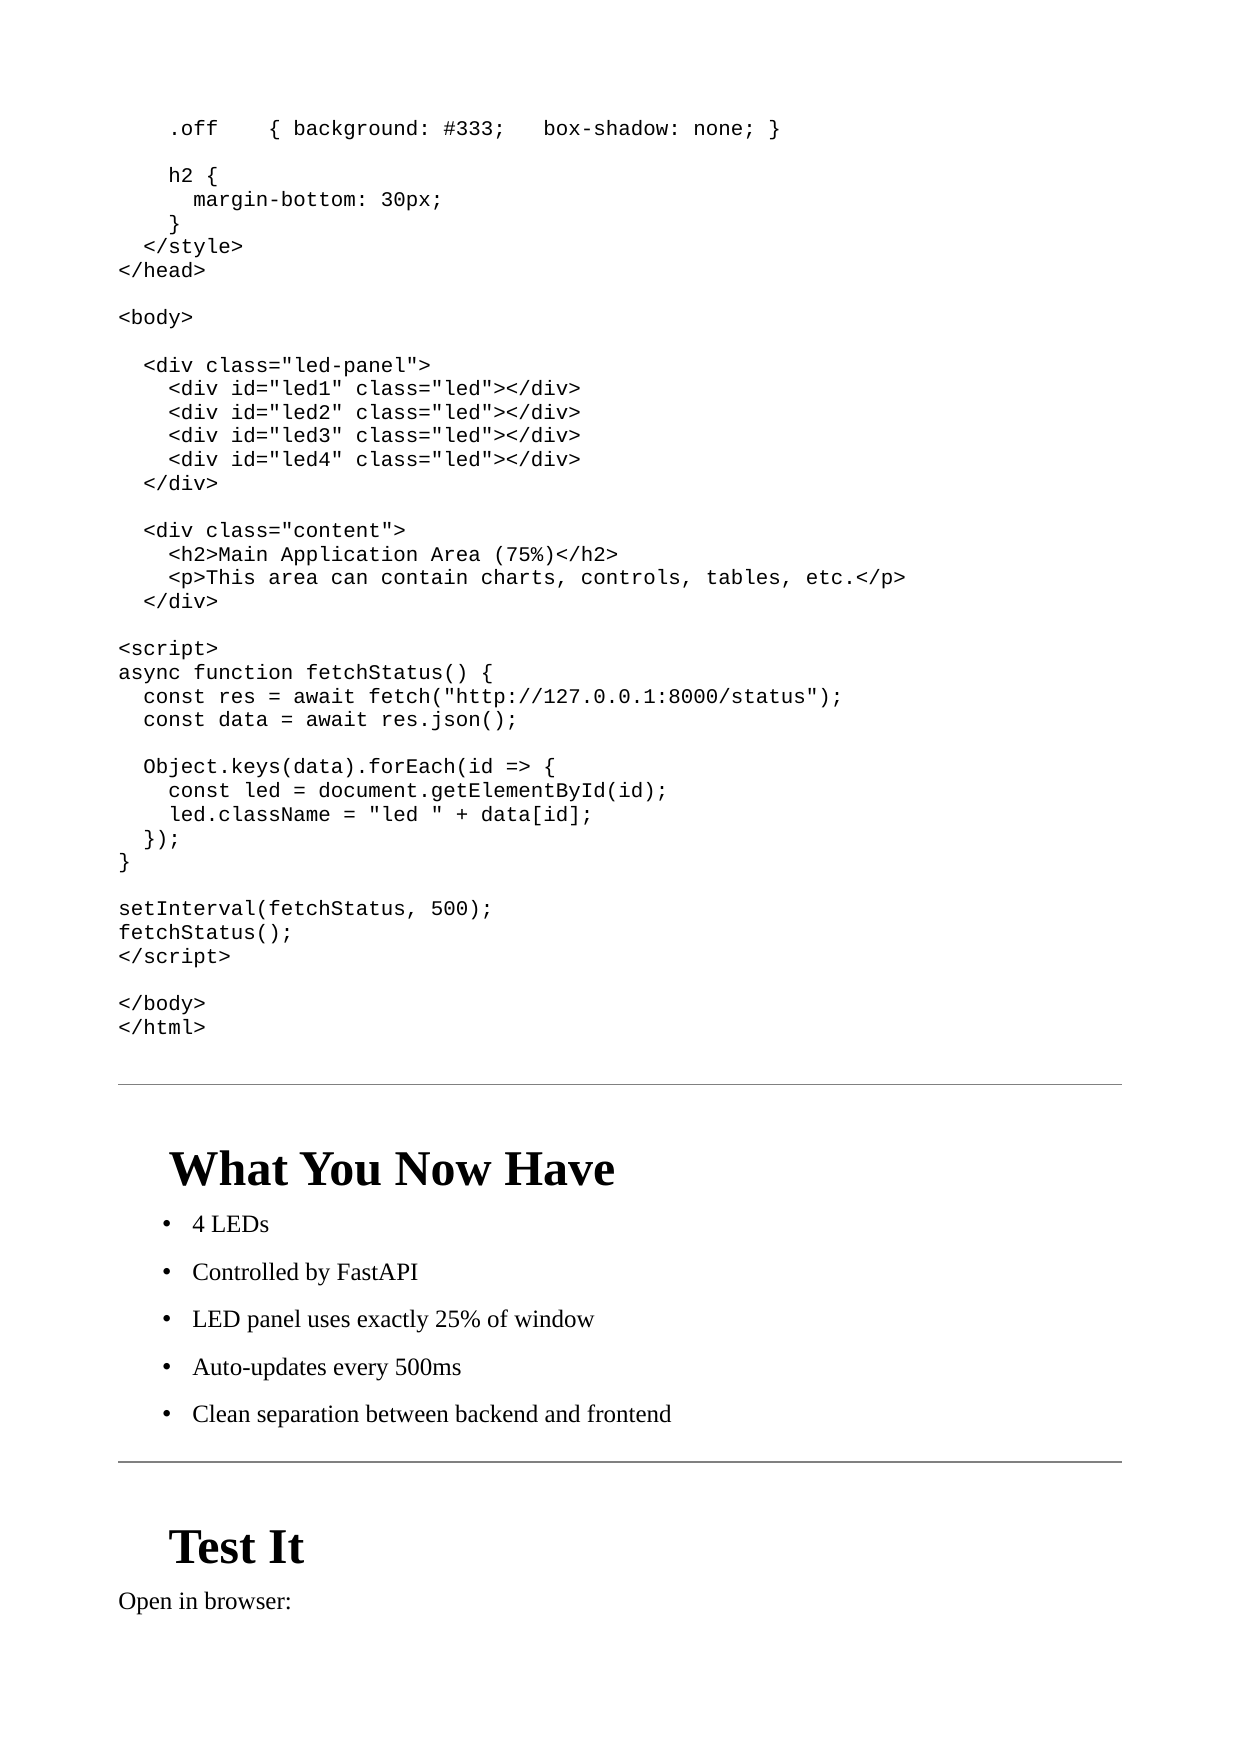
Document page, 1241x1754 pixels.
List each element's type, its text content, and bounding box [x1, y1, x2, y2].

text <h2>Main Application Area (75%)</h2> [118, 544, 1122, 567]
text setInterval(fetchStatus, 500); [118, 898, 1122, 922]
text <p>This area can contain charts, controls, tables, etc.</p> [118, 567, 1122, 591]
list Clean separation between backend and frontend [162, 1399, 1122, 1428]
text </head> [118, 260, 1122, 284]
text </body> [118, 993, 1122, 1017]
text <div class="led-panel"> [118, 354, 1122, 378]
text Open in browser: [118, 1586, 1122, 1615]
text <div id="led3" class="led"></div> [118, 426, 1122, 449]
text } [118, 851, 1122, 875]
text </html> [118, 1017, 1122, 1040]
text const data = await res.json(); [118, 709, 1122, 733]
text </div> [118, 591, 1122, 615]
text const res = await fetch("http://127.0.0.1:8000/status"); [118, 686, 1122, 709]
subtitle 🎯 What You Now Have [118, 1139, 1122, 1197]
text <div class="content"> [118, 520, 1122, 544]
subtitle 🧪 Test It [118, 1516, 1122, 1574]
text } [118, 213, 1122, 236]
text .off { background: #333; box-shadow: none; } [118, 118, 1122, 142]
text <body> [118, 307, 1122, 331]
text led.className = "led " + data[id]; [118, 804, 1122, 827]
list 4 LEDs [162, 1209, 1122, 1238]
text <script> [118, 638, 1122, 662]
text </style> [118, 236, 1122, 260]
text async function fetchStatus() { [118, 662, 1122, 686]
text Object.keys(data).forEach(id => { [118, 757, 1122, 780]
text h2 { [118, 165, 1122, 189]
text }); [118, 827, 1122, 851]
text fetchStatus(); [118, 922, 1122, 946]
text <div id="led1" class="led"></div> [118, 378, 1122, 402]
list LED panel uses exactly 25% of window [162, 1304, 1122, 1333]
text </script> [118, 946, 1122, 969]
list Auto-updates every 500ms [162, 1352, 1122, 1381]
text <div id="led2" class="led"></div> [118, 402, 1122, 426]
text const led = document.getElementById(id); [118, 780, 1122, 804]
text <div id="led4" class="led"></div> [118, 449, 1122, 473]
text </div> [118, 473, 1122, 496]
list Controlled by FastAPI [162, 1257, 1122, 1285]
text margin-bottom: 30px; [118, 189, 1122, 213]
